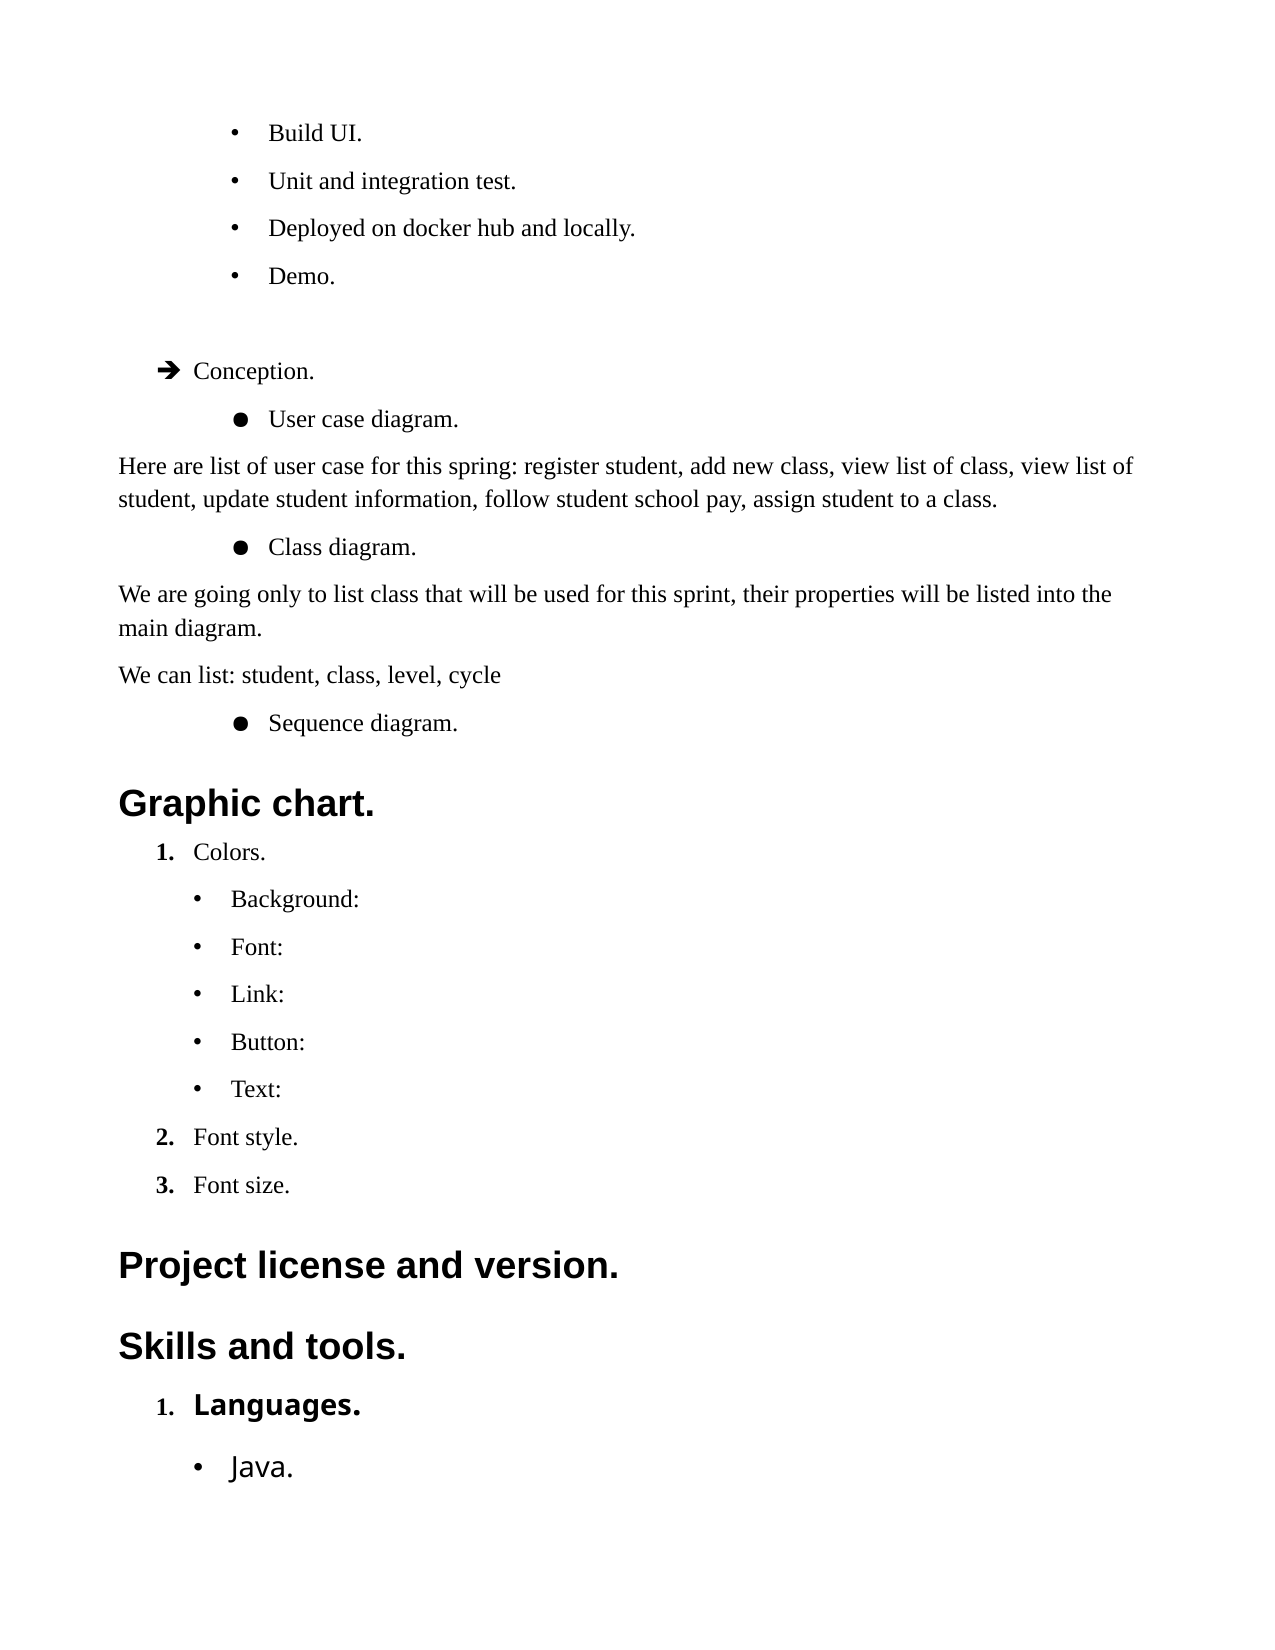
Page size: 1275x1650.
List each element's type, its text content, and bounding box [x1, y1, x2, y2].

list Link: [193, 979, 1157, 1008]
list Sequence diagram. [231, 708, 1157, 737]
list Text: [193, 1074, 1157, 1103]
list Colors. [156, 837, 1157, 865]
list Build UI. [231, 118, 1157, 147]
list Class diagram. [231, 532, 1157, 561]
list Background: [193, 884, 1157, 913]
subtitle Graphic chart. [118, 780, 1157, 824]
list Button: [193, 1027, 1157, 1056]
list Conception. [156, 356, 1157, 385]
list Font size. [156, 1170, 1157, 1198]
list Java. [193, 1446, 1157, 1486]
subtitle Project license and version. [118, 1242, 1157, 1286]
text We are going only to list class that will be used for this sprint, their properties will be listed into the main diagram. [118, 579, 1157, 641]
list Languages. [156, 1380, 1157, 1425]
list Deployed on docker hub and locally. [231, 213, 1157, 242]
list Demo. [231, 261, 1157, 290]
list User case diagram. [231, 404, 1157, 432]
list Unit and integration test. [231, 166, 1157, 194]
text Here are list of user case for this spring: register student, add new class, view list of class, view list of student, update student information, follow student school pay, assign student to a class. [118, 451, 1157, 513]
list Font style. [156, 1122, 1157, 1151]
subtitle Skills and tools. [118, 1323, 1157, 1367]
text We can list: student, class, level, cycle [118, 660, 1157, 689]
list Font: [193, 932, 1157, 961]
